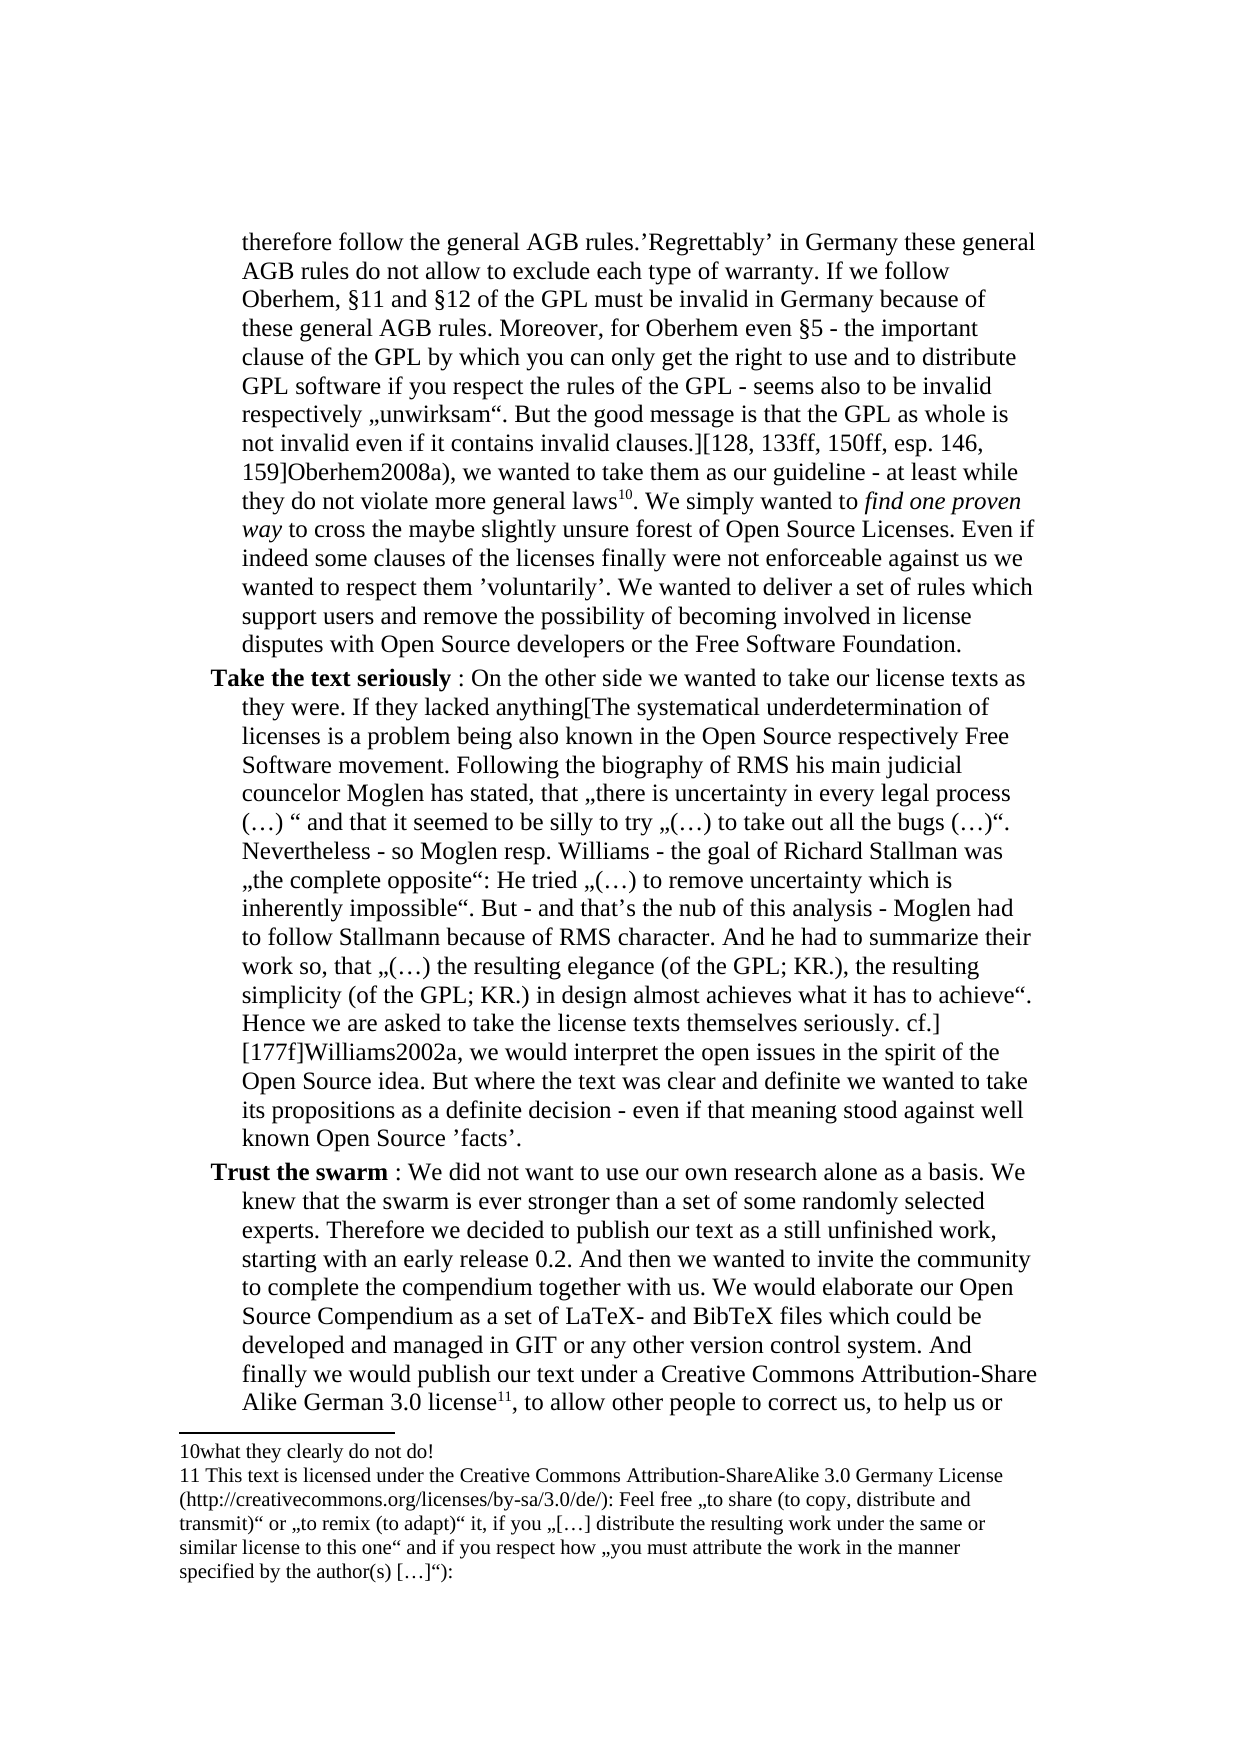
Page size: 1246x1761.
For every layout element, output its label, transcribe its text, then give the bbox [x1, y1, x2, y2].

text This text is licensed under the Creative Commons Attribution-ShareAlike 3.0 Germany License (http://creativecommons.org/licenses/by-sa/3.0/de/): Feel free „to share (to copy, distribute and transmit)“ or „to remix (to adapt)“ it, if you „[…] distribute the resulting work under the same or similar license to this one“ and if you respect how „you must attribute the work in the manner specified by the author(s) […]“): [179, 1463, 1037, 1583]
text Trust the swarm : We did not want to use our own research alone as a basis. We knew that the swarm is ever stronger than a set of some randomly selected experts. Therefore we decided to publish our text as a still unfinished work, starting with an early release 0.2. And then we wanted to invite the community to complete the compendium together with us. We would elaborate our Open Source Compendium as a set of LaTeX- and BibTeX files which could be developed and managed in GIT or any other version control system. And finally we would publish our text under a Creative Commons Attribution-Share Alike German 3.0 license, to allow other people to correct us, to help us or [210, 1157, 1037, 1416]
text therefore follow the general AGB rules.’Regrettably’ in Germany these general AGB rules do not allow to exclude each type of warranty. If we follow Oberhem, §11 and §12 of the GPL must be invalid in Germany because of these general AGB rules. Moreover, for Oberhem even §5 - the important clause of the GPL by which you can only get the right to use and to distribute GPL software if you respect the rules of the GPL - seems also to be invalid respectively „unwirksam“. But the good message is that the GPL as whole is not invalid even if it contains invalid clauses.][128, 133ff, 150ff, esp. 146, 159]Oberhem2008a), we wanted to take them as our guideline - at least while they do not violate more general laws. We simply wanted to find one proven way to cross the maybe slightly unsure forest of Open Source Licenses. Even if indeed some clauses of the licenses finally were not enforceable against us we wanted to respect them ’voluntarily’. We wanted to deliver a set of rules which support users and remove the possibility of becoming involved in license disputes with Open Source developers or the Free Software Foundation. [210, 227, 1037, 658]
text Take the text seriously : On the other side we wanted to take our license texts as they were. If they lacked anything[The systematical underdetermination of licenses is a problem being also known in the Open Source respectively Free Software movement. Following the biography of RMS his main judicial councelor Moglen has stated, that „there is uncertainty in every legal process (…) “ and that it seemed to be silly to try „(…) to take out all the bugs (…)“. Nevertheless - so Moglen resp. Williams - the goal of Richard Stallman was „the complete opposite“: He tried „(…) to remove uncertainty which is inherently impossible“. But - and that’s the nub of this analysis - Moglen had to follow Stallmann because of RMS character. And he had to summarize their work so, that „(…) the resulting elegance (of the GPL; KR.), the resulting simplicity (of the GPL; KR.) in design almost achieves what it has to achieve“. Hence we are asked to take the license texts themselves seriously. cf.][177f]Williams2002a, we would interpret the open issues in the spirit of the Open Source idea. But where the text was clear and definite we wanted to take its propositions as a definite decision - even if that meaning stood against well known Open Source ’facts’. [210, 663, 1037, 1152]
text what they clearly do not do! [179, 1439, 1037, 1463]
